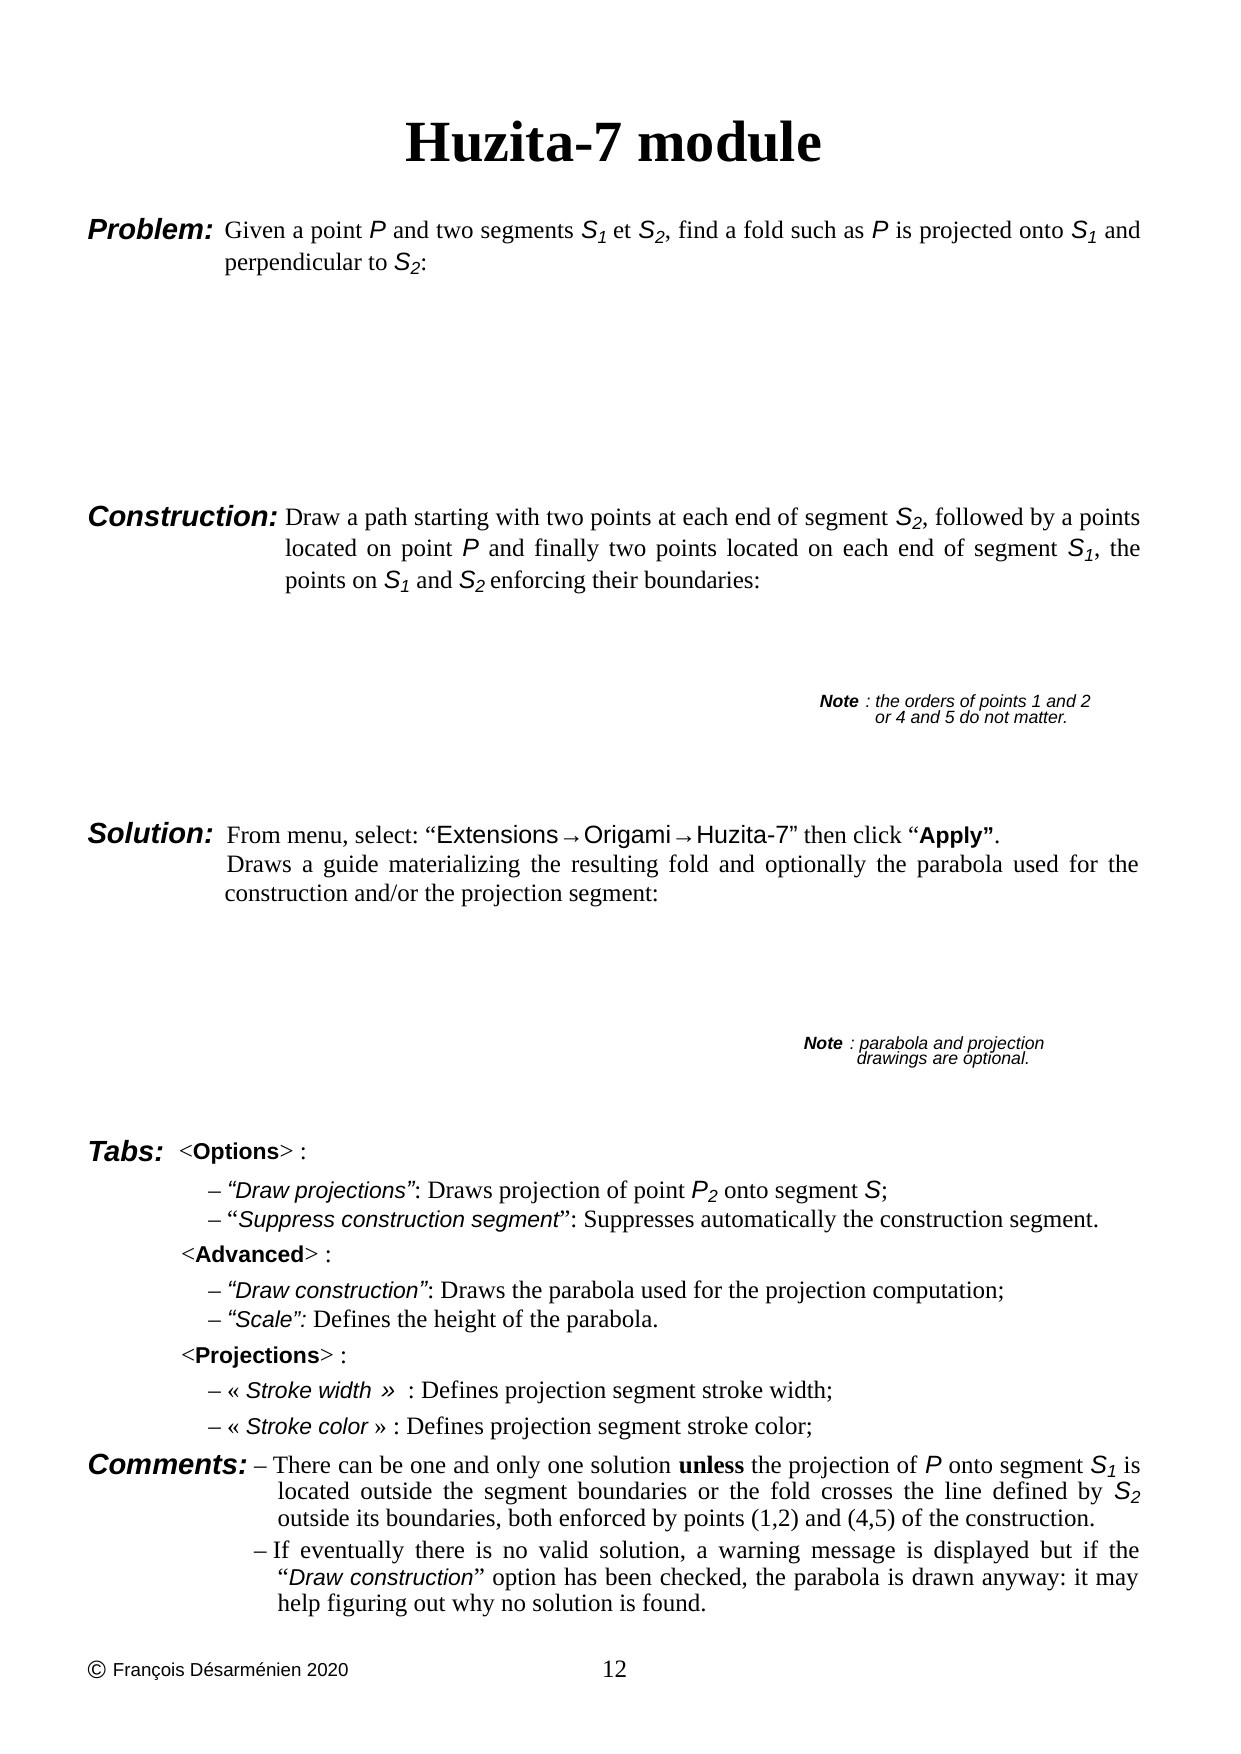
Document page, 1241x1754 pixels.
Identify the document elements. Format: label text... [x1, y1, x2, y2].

table_cell Solution: [87, 812, 224, 917]
table_cell Note : parabola and projection drawings are optional. [87, 917, 1140, 1130]
table_header Huzita-7 module [87, 101, 1140, 212]
table_cell Draw a path starting with two points at each end of segment S2, followed by a points located on point P and finally two points located on each end of segment S1, the points on S1 and S2 enforcing their boundaries: [285, 499, 1140, 594]
table_cell Comments: [87, 1443, 254, 1617]
table_cell Tabs: [87, 1130, 179, 1443]
table_cell Construction: [87, 499, 285, 594]
table_cell [87, 291, 1140, 499]
table_cell Given a point P and two segments S1 et S2, find a fold such as P is projected onto S1 and perpendicular to S2: [224, 212, 1140, 291]
table_cell There can be one and only one solution unless the projection of P onto segment S1 is located outside the segment boundaries or the fold crosses the line defined by S2 outside its boundaries, both enforced by points (1,2) and (4,5) of the construction. If eventually there is no valid solution, a warning message is displayed but if the “Draw construction” option has been checked, the parabola is drawn anyway: it may help figuring out why no solution is found. [254, 1443, 1140, 1617]
table_cell From menu, select: “Extensions→Origami→Huzita-7” then click “Apply”. Draws a guide materializing the resulting fold and optionally the parabola used for the construction and/or the projection segment: [224, 812, 1140, 917]
table_cell Problem: [87, 212, 224, 291]
table_cell Note : the orders of points 1 and 2 or 4 and 5 do not matter. [87, 594, 1140, 812]
table_cell <Options> : “Draw projections”: Draws projection of point P2 onto segment S; “Suppress construction segment”: Suppresses automatically the construction segment. <Advanced> : “Draw construction”: Draws the parabola used for the projection computation; “Scale”: Defines the height of the parabola. <Projections> : « Stroke width » : Defines projection segment stroke width; « Stroke color » : Defines projection segment stroke color; [179, 1130, 1140, 1443]
